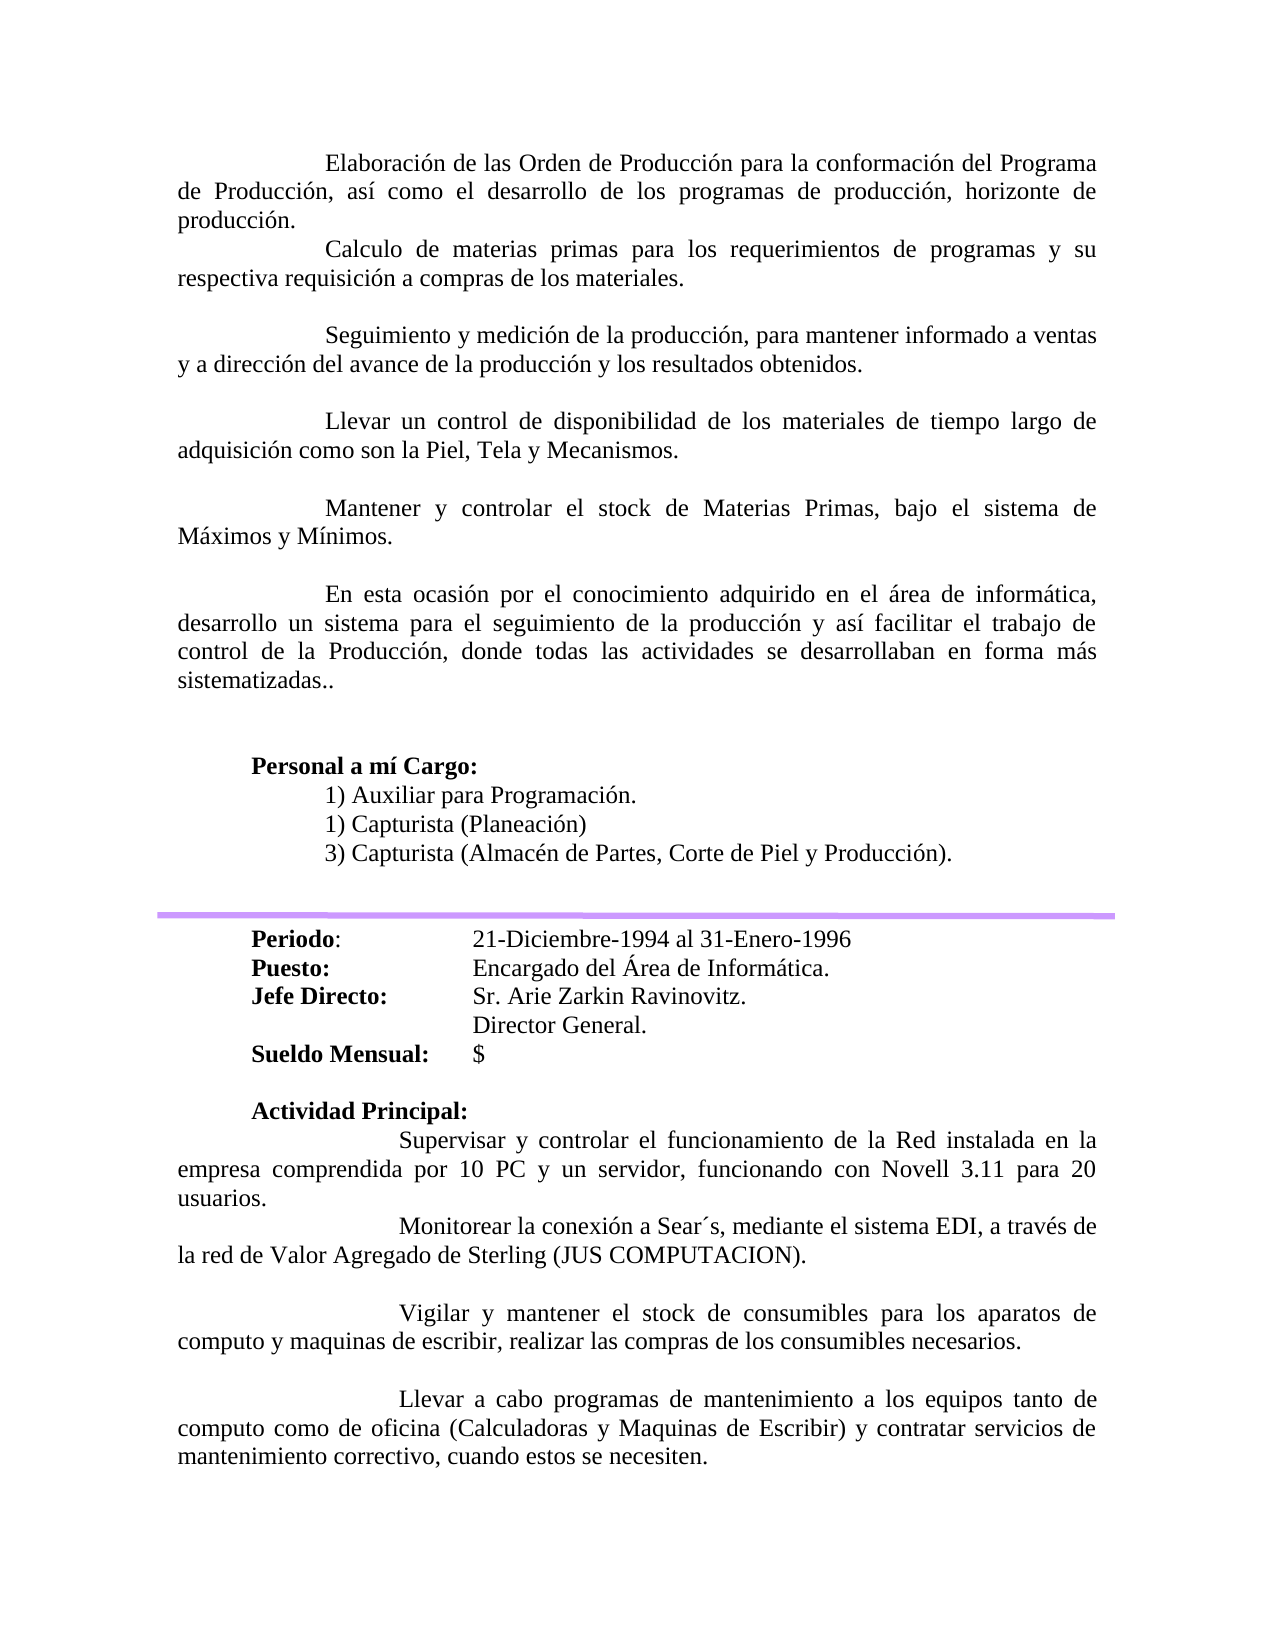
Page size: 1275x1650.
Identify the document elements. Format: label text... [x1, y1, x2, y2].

text Seguimiento y medición de la producción, para mantener informado a ventas y a dirección del avance de la producción y los resultados obtenidos. [177, 320, 1098, 378]
text Monitorear la conexión a Sear´s, mediante el sistema EDI, a través de la red de Valor Agregado de Sterling (JUS COMPUTACION). [177, 1211, 1098, 1269]
text En esta ocasión por el conocimiento adquirido en el área de informática, desarrollo un sistema para el seguimiento de la producción y así facilitar el trabajo de control de la Producción, donde todas las actividades se desarrollaban en forma más sistematizadas.. [177, 579, 1098, 694]
text Vigilar y mantener el stock de consumibles para los aparatos de computo y maquinas de escribir, realizar las compras de los consumibles necesarios. [177, 1298, 1098, 1355]
text Mantener y controlar el stock de Materias Primas, bajo el sistema de Máximos y Mínimos. [177, 493, 1098, 550]
text Puesto: Encargado del Área de Informática. [177, 953, 1098, 981]
text Llevar a cabo programas de mantenimiento a los equipos tanto de computo como de oficina (Calculadoras y Maquinas de Escribir) y contratar servicios de mantenimiento correctivo, cuando estos se necesiten. [177, 1384, 1098, 1470]
text Sueldo Mensual: $ [177, 1039, 1098, 1068]
text Periodo: 21-Diciembre-1994 al 31-Enero-1996 [177, 924, 1098, 953]
text Llevar un control de disponibilidad de los materiales de tiempo largo de adquisición como son la Piel, Tela y Mecanismos. [177, 406, 1098, 464]
text Personal a mí Cargo: [177, 751, 1098, 780]
text Director General. [177, 1010, 1098, 1039]
text 1) Auxiliar para Programación. [324, 780, 1098, 809]
text Calculo de materias primas para los requerimientos de programas y su respectiva requisición a compras de los materiales. [177, 234, 1098, 291]
text Elaboración de las Orden de Producción para la conformación del Programa de Producción, así como el desarrollo de los programas de producción, horizonte de producción. [177, 148, 1098, 234]
text Actividad Principal: [177, 1096, 1098, 1125]
text 3) Capturista (Almacén de Partes, Corte de Piel y Producción). [324, 838, 1098, 866]
text 1) Capturista (Planeación) [324, 809, 1098, 838]
text Jefe Directo: Sr. Arie Zarkin Ravinovitz. [177, 981, 1098, 1010]
text Supervisar y controlar el funcionamiento de la Red instalada en la empresa comprendida por 10 PC y un servidor, funcionando con Novell 3.11 para 20 usuarios. [177, 1125, 1098, 1211]
